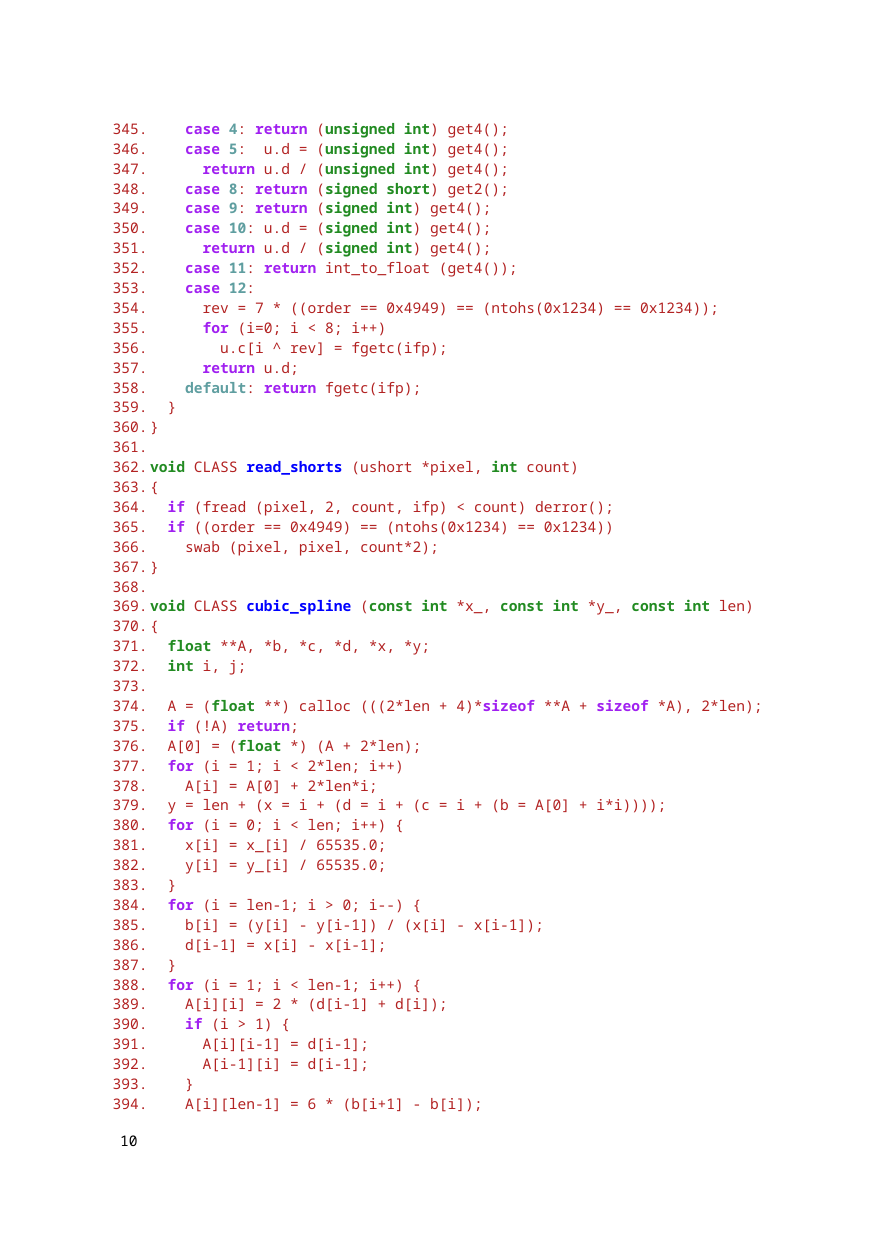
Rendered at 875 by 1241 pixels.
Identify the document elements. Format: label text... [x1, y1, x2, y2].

list for (i = 1; i < len-1; i++) { [112, 974, 799, 994]
list case 5: u.d = (unsigned int) get4(); [112, 139, 799, 158]
list return u.d / (unsigned int) get4(); [112, 158, 799, 178]
list y = len + (x = i + (d = i + (c = i + (b = A[0] + i*i)))); [112, 795, 799, 815]
list case 4: return (unsigned int) get4(); [112, 119, 799, 139]
list int i, j; [112, 656, 799, 676]
list return u.d / (signed int) get4(); [112, 238, 799, 258]
list } [112, 397, 799, 417]
list } [112, 954, 799, 974]
list A[i][i] = 2 * (d[i-1] + d[i]); [112, 994, 799, 1014]
list y[i] = y_[i] / 65535.0; [112, 855, 799, 875]
list void CLASS cubic_spline (const int *x_, const int *y_, const int len) [112, 596, 799, 616]
list case 10: u.d = (signed int) get4(); [112, 218, 799, 238]
list A = (float **) calloc (((2*len + 4)*sizeof **A + sizeof *A), 2*len); [112, 696, 799, 716]
list if ((order == 0x4949) == (ntohs(0x1234) == 0x1234)) [112, 517, 799, 537]
list void CLASS read_shorts (ushort *pixel, int count) [112, 457, 799, 477]
list } [112, 417, 799, 437]
list case 8: return (signed short) get2(); [112, 178, 799, 198]
list A[i][i-1] = d[i-1]; [112, 1034, 799, 1054]
list A[i][len-1] = 6 * (b[i+1] - b[i]); [112, 1094, 799, 1113]
list } [112, 556, 799, 576]
list A[0] = (float *) (A + 2*len); [112, 736, 799, 755]
list A[i-1][i] = d[i-1]; [112, 1054, 799, 1074]
list for (i = len-1; i > 0; i--) { [112, 895, 799, 914]
list if (fread (pixel, 2, count, ifp) < count) derror(); [112, 497, 799, 517]
list } [112, 875, 799, 895]
list { [112, 477, 799, 497]
list } [112, 1074, 799, 1094]
list x[i] = x_[i] / 65535.0; [112, 835, 799, 855]
list case 11: return int_to_float (get4()); [112, 258, 799, 278]
list case 12: [112, 278, 799, 298]
list b[i] = (y[i] - y[i-1]) / (x[i] - x[i-1]); [112, 914, 799, 934]
list if (i > 1) { [112, 1014, 799, 1034]
list d[i-1] = x[i] - x[i-1]; [112, 934, 799, 954]
list float **A, *b, *c, *d, *x, *y; [112, 636, 799, 656]
list return u.d; [112, 357, 799, 377]
list case 9: return (signed int) get4(); [112, 198, 799, 218]
list { [112, 616, 799, 636]
list swab (pixel, pixel, count*2); [112, 537, 799, 556]
list for (i=0; i < 8; i++) [112, 318, 799, 338]
list default: return fgetc(ifp); [112, 377, 799, 397]
list for (i = 0; i < len; i++) { [112, 815, 799, 835]
list u.c[i ^ rev] = fgetc(ifp); [112, 338, 799, 357]
list if (!A) return; [112, 716, 799, 736]
list A[i] = A[0] + 2*len*i; [112, 775, 799, 795]
list rev = 7 * ((order == 0x4949) == (ntohs(0x1234) == 0x1234)); [112, 298, 799, 318]
list for (i = 1; i < 2*len; i++) [112, 755, 799, 775]
